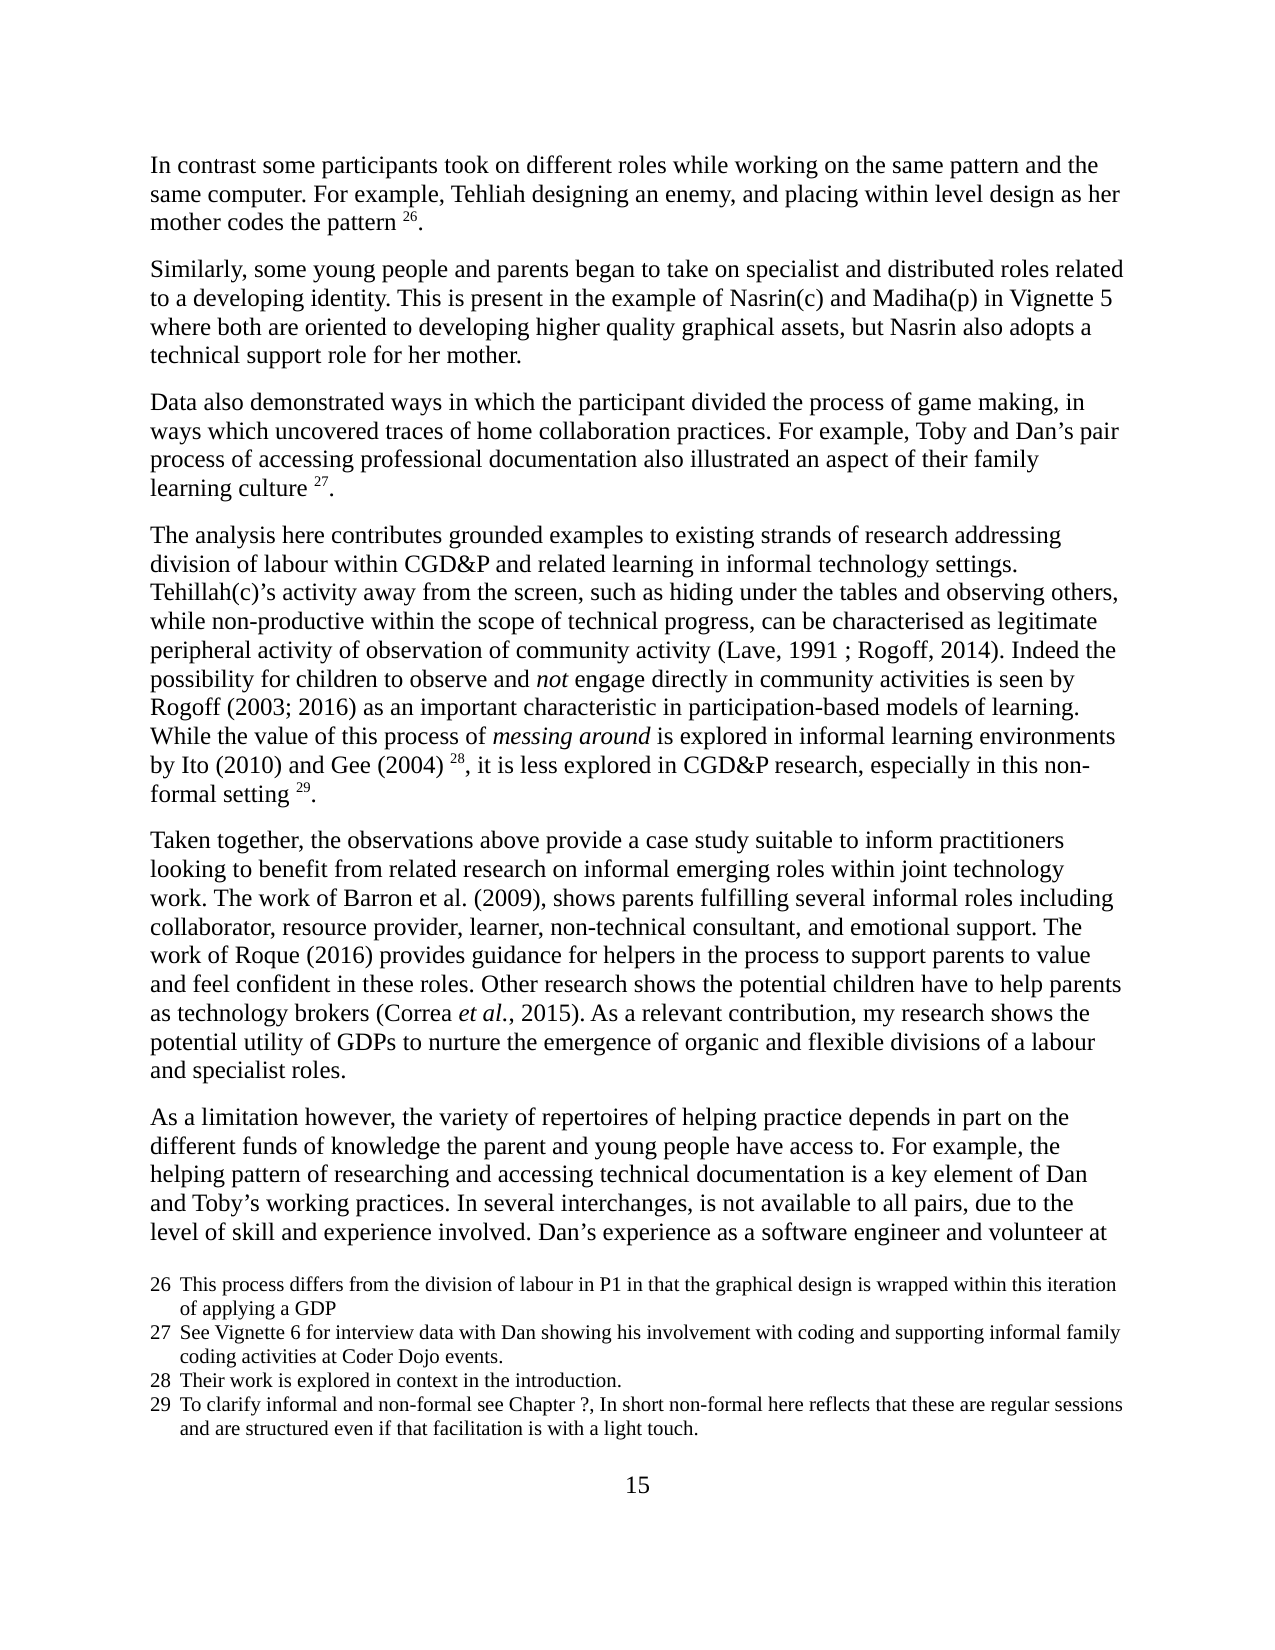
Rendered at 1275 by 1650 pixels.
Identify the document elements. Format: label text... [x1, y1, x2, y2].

text See Vignette 6 for interview data with Dan showing his involvement with coding and supporting informal family coding activities at Coder Dojo events. [150, 1320, 1125, 1368]
text In contrast some participants took on different roles while working on the same pattern and the same computer. For example, Tehliah designing an enemy, and placing within level design as her mother codes the pattern . [150, 150, 1125, 236]
text Their work is explored in context in the introduction. [150, 1368, 1125, 1392]
text This process differs from the division of labour in P1 in that the graphical design is wrapped within this iteration of applying a GDP [150, 1272, 1125, 1320]
text As a limitation however, the variety of repertoires of helping practice depends in part on the different funds of knowledge the parent and young people have access to. For example, the helping pattern of researching and accessing technical documentation is a key element of Dan and Toby’s working practices. In several interchanges, is not available to all pairs, due to the level of skill and experience involved. Dan’s experience as a software engineer and volunteer at [150, 1102, 1125, 1246]
text The analysis here contributes grounded examples to existing strands of research addressing division of labour within CGD&P and related learning in informal technology settings. Tehillah(c)’s activity away from the screen, such as hiding under the tables and observing others, while non-productive within the scope of technical progress, can be characterised as legitimate peripheral activity of observation of community activity (Lave, 1991 ; Rogoff, 2014). Indeed the possibility for children to observe and not engage directly in community activities is seen by Rogoff (2003; 2016) as an important characteristic in participation-based models of learning. While the value of this process of messing around is explored in informal learning environments by Ito (2010) and Gee (2004) , it is less explored in CGD&P research, especially in this non-formal setting . [150, 520, 1125, 807]
text Similarly, some young people and parents began to take on specialist and distributed roles related to a developing identity. This is present in the example of Nasrin(c) and Madiha(p) in Vignette 5 where both are oriented to developing higher quality graphical assets, but Nasrin also adopts a technical support role for her mother. [150, 254, 1125, 369]
text To clarify informal and non-formal see Chapter ?, In short non-formal here reflects that these are regular sessions and are structured even if that facilitation is with a light touch. [150, 1392, 1125, 1440]
text Taken together, the observations above provide a case study suitable to inform practitioners looking to benefit from related research on informal emerging roles within joint technology work. The work of Barron et al. (2009), shows parents fulfilling several informal roles including collaborator, resource provider, learner, non-technical consultant, and emotional support. The work of Roque (2016) provides guidance for helpers in the process to support parents to value and feel confident in these roles. Other research shows the potential children have to help parents as technology brokers (Correa et al., 2015). As a relevant contribution, my research shows the potential utility of GDPs to nurture the emergence of organic and flexible divisions of a labour and specialist roles. [150, 825, 1125, 1084]
text Data also demonstrated ways in which the participant divided the process of game making, in ways which uncovered traces of home collaboration practices. For example, Toby and Dan’s pair process of accessing professional documentation also illustrated an aspect of their family learning culture . [150, 387, 1125, 502]
